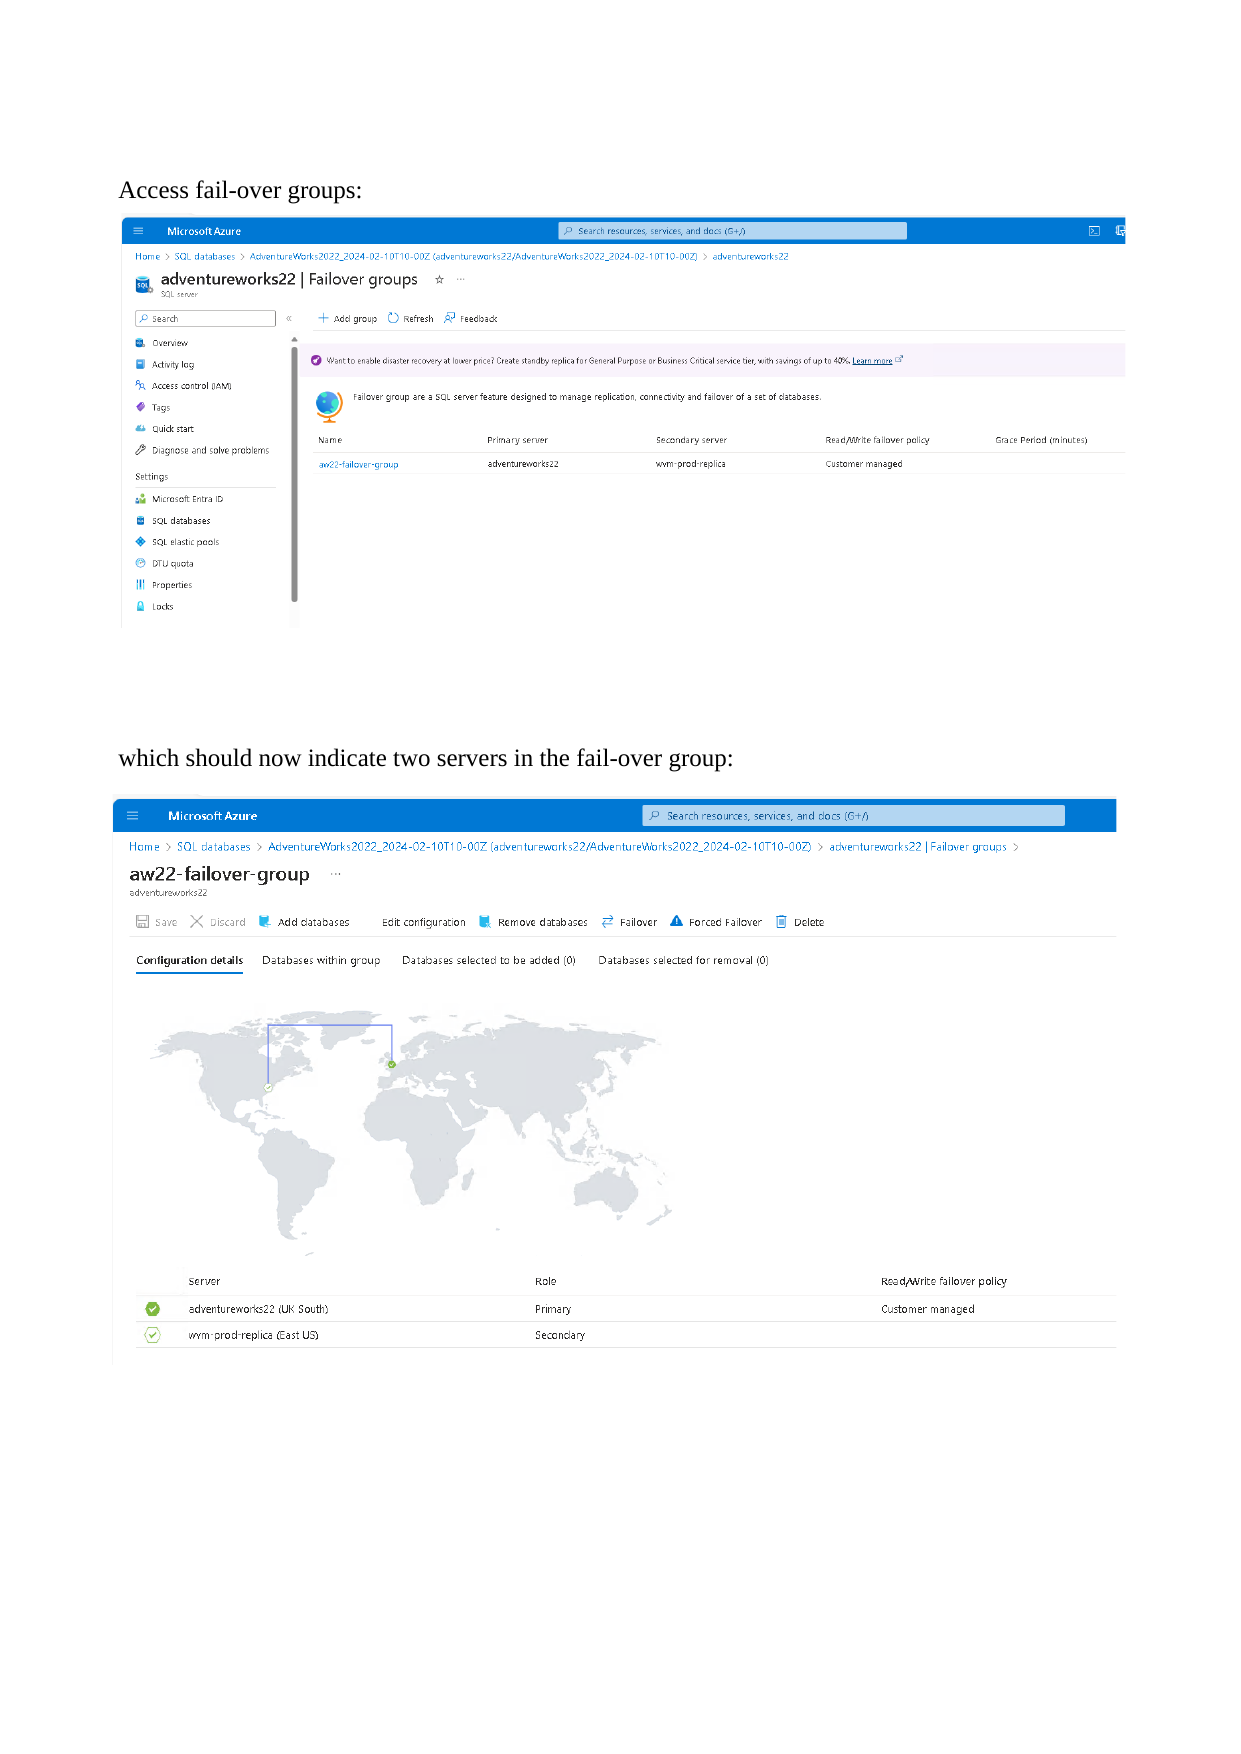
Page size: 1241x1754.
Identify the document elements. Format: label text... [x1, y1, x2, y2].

picture [121, 213, 1126, 628]
picture [112, 794, 1117, 1365]
text Access fail-over groups: which should now indicate two servers in the fail-over group: [118, 176, 1122, 1422]
